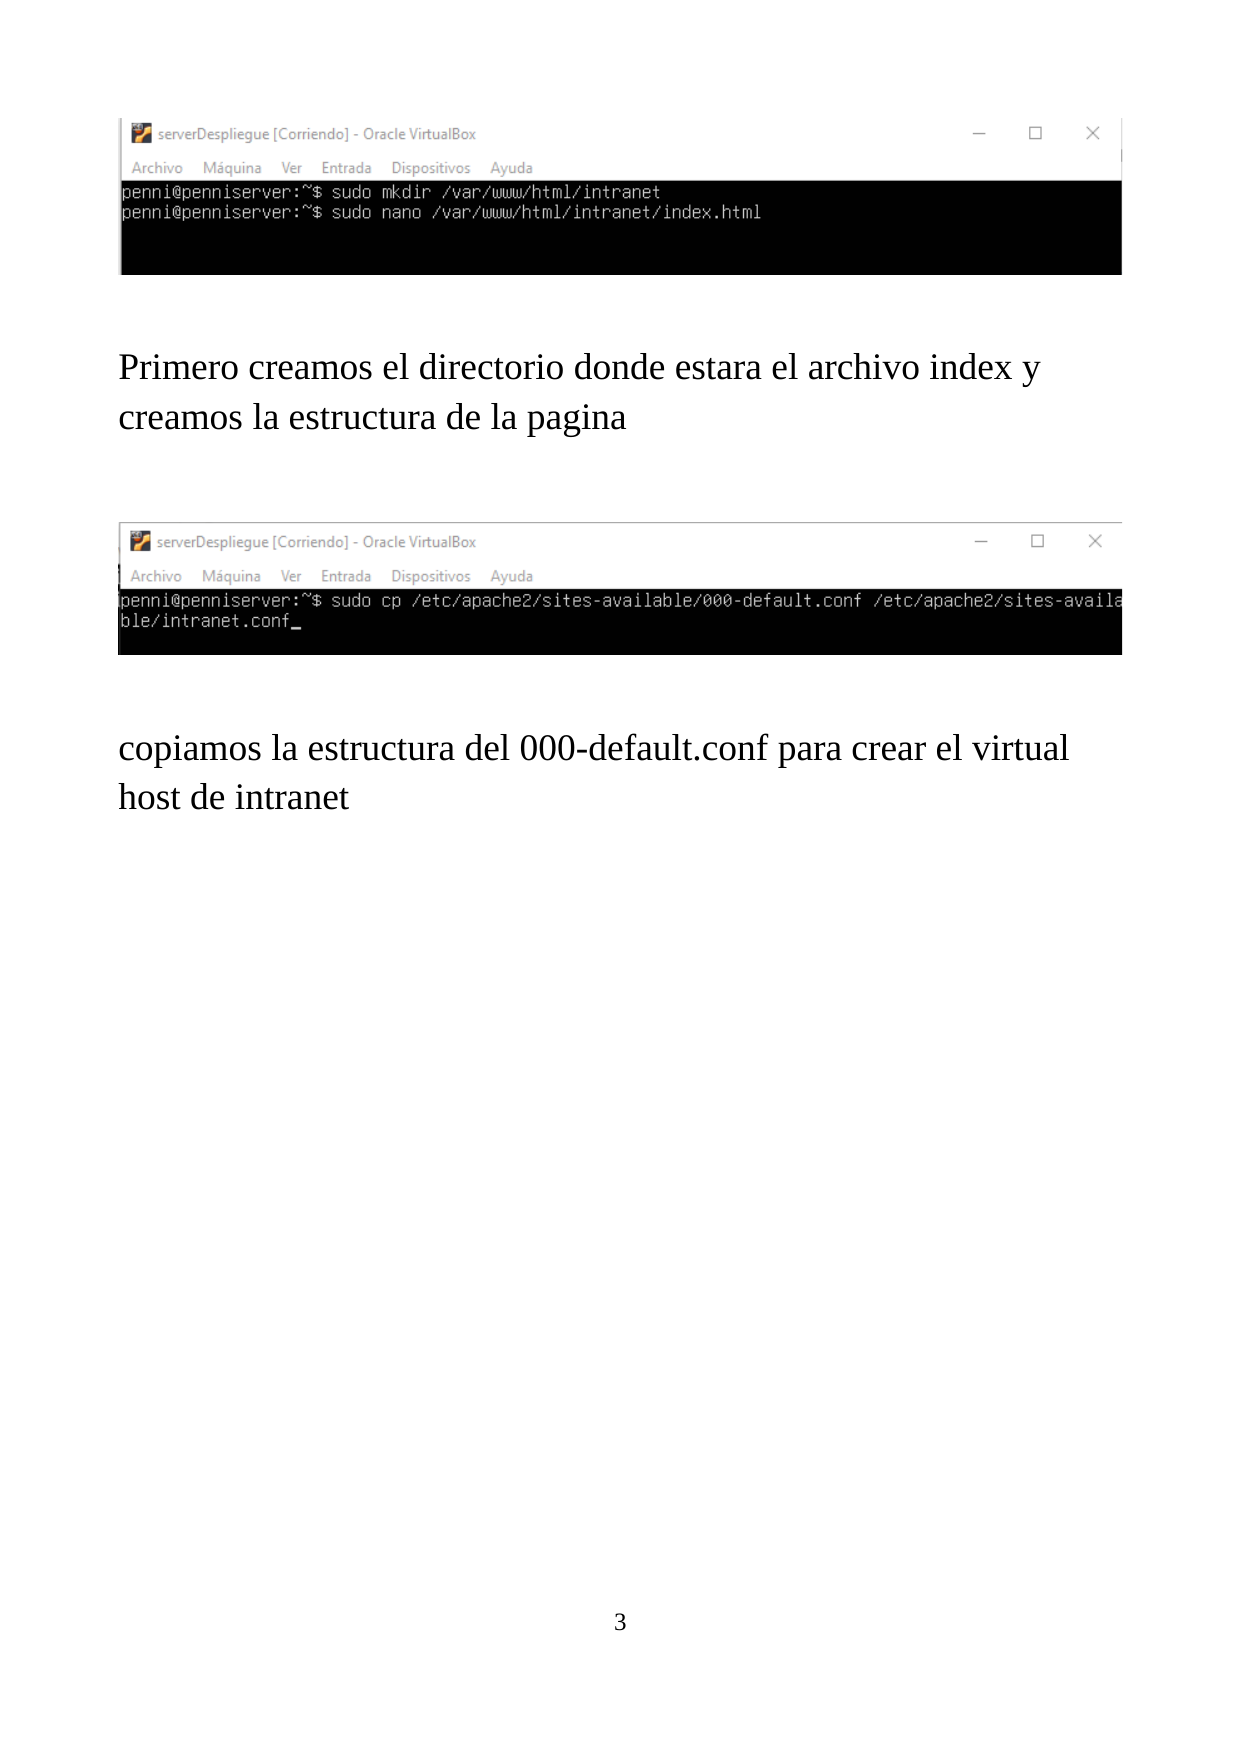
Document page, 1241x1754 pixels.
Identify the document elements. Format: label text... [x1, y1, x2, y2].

text Primero creamos el directorio donde estara el archivo index y creamos la estructura de la pagina [118, 345, 1122, 437]
text copiamos la estructura del 000-default.conf para crear el virtual host de intranet [118, 725, 1122, 818]
picture [118, 522, 1123, 655]
picture [118, 118, 1123, 275]
